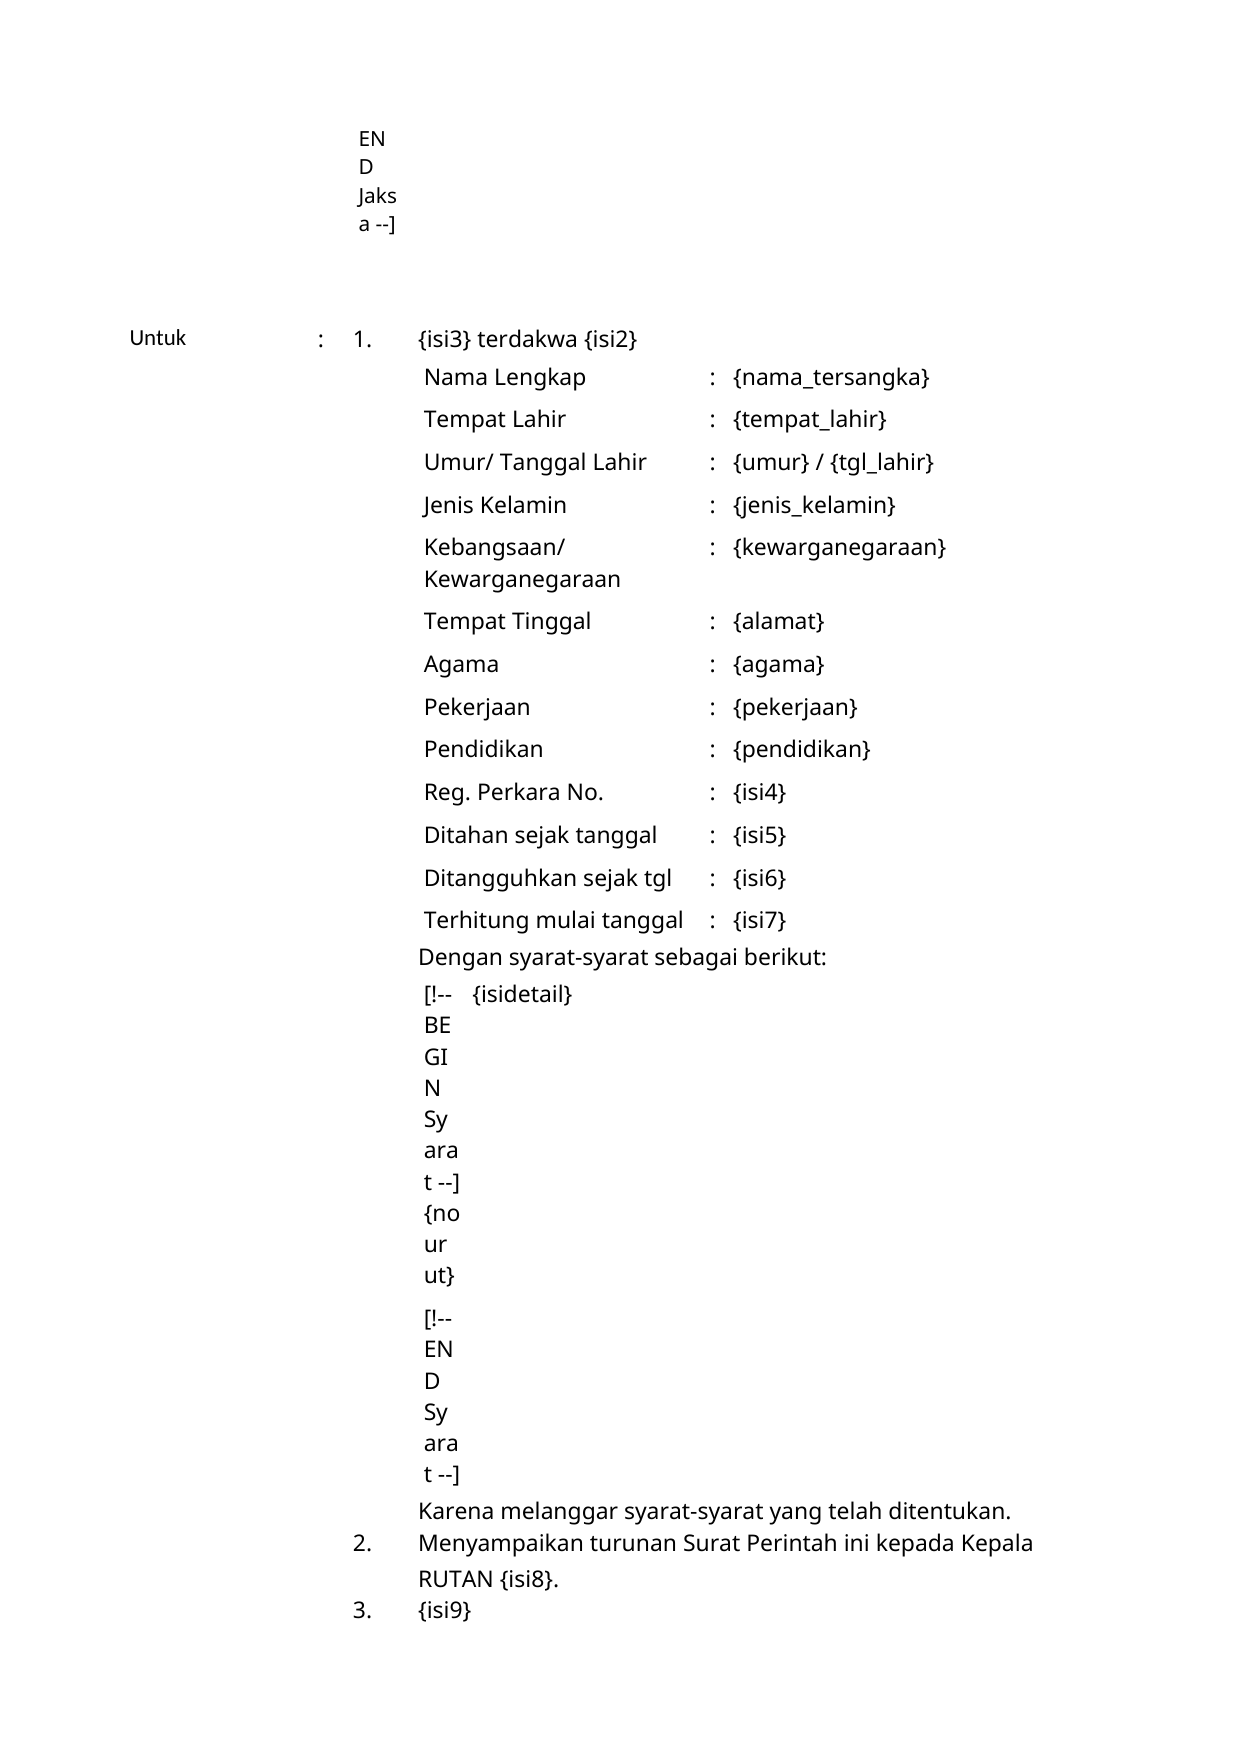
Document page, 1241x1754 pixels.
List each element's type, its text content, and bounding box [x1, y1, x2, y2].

table_cell Reg. Perkara No. [418, 770, 704, 813]
table_cell {isi5} [727, 813, 1113, 856]
table_cell : [306, 324, 341, 1625]
table_header {isidetail} [466, 973, 1113, 1296]
table_cell Untuk [118, 324, 306, 1625]
table_cell [677, 118, 1113, 243]
table_cell : [704, 600, 727, 642]
table_cell Terhitung mulai tanggal [418, 899, 704, 941]
table_cell 2. [341, 1527, 407, 1594]
table_cell : [704, 856, 727, 898]
table_cell Jenis Kelamin [418, 483, 704, 526]
table_cell {isi9} [407, 1594, 1124, 1625]
table_cell : [704, 685, 727, 728]
table_cell {isi7} [727, 899, 1113, 941]
table_cell [!-- END Syarat --] [418, 1296, 466, 1495]
table_cell {agama} [727, 642, 1113, 685]
table_cell [341, 973, 407, 1527]
table_cell : [704, 440, 727, 483]
table_cell Menyampaikan turunan Surat Perintah ini kepada Kepala RUTAN {isi8}. [407, 1527, 1124, 1594]
table_cell Tempat Lahir [418, 398, 704, 440]
table_cell 3. [341, 1594, 407, 1625]
table_cell : [704, 728, 727, 770]
table_cell {isi6} [727, 856, 1113, 898]
table_cell {jenis_kelamin} [727, 483, 1113, 526]
table_cell {umur} / {tgl_lahir} [727, 440, 1113, 483]
table_cell : [704, 770, 727, 813]
table_cell Kebangsaan/ Kewarganegaraan [418, 526, 704, 599]
table_cell [341, 118, 1124, 274]
table_cell : [704, 483, 727, 526]
table_cell [118, 118, 306, 274]
table_header Nama Lengkap [418, 355, 704, 397]
table_cell {alamat} [727, 600, 1113, 642]
table_cell Agama [418, 642, 704, 685]
table_cell {pendidikan} [727, 728, 1113, 770]
table_cell {isi3} terdakwa {isi2} Dengan syarat-syarat sebagai berikut: [407, 324, 1124, 972]
table_cell [306, 118, 341, 274]
table_cell Ditahan sejak tanggal [418, 813, 704, 856]
table_header {nama_tersangka} [727, 355, 1113, 397]
table_cell {kewarganegaraan} [727, 526, 1113, 599]
table_cell [341, 275, 1124, 323]
table_header : [704, 355, 727, 397]
table_cell : [704, 642, 727, 685]
table_cell [404, 118, 648, 243]
table_cell [649, 118, 677, 243]
table_cell Pendidikan [418, 728, 704, 770]
table_cell : [704, 899, 727, 941]
table_cell : [704, 526, 727, 599]
table_cell : [704, 398, 727, 440]
table_cell Tempat Tinggal [418, 600, 704, 642]
table_cell {pekerjaan} [727, 685, 1113, 728]
table_cell Pekerjaan [418, 685, 704, 728]
table_cell : [704, 813, 727, 856]
table_cell [466, 1296, 1113, 1495]
table_cell [118, 275, 306, 323]
table_cell {tempat_lahir} [727, 398, 1113, 440]
table_cell 1. [341, 324, 407, 972]
table_cell Karena melanggar syarat-syarat yang telah ditentukan. [407, 973, 1124, 1527]
table_header [!-- BEGIN Syarat --]{nourut} [418, 973, 466, 1296]
table_cell [306, 275, 341, 323]
table_cell Umur/ Tanggal Lahir [418, 440, 704, 483]
table_cell Ditangguhkan sejak tgl [418, 856, 704, 898]
table_cell END Jaksa --] [353, 118, 404, 243]
table_cell {isi4} [727, 770, 1113, 813]
